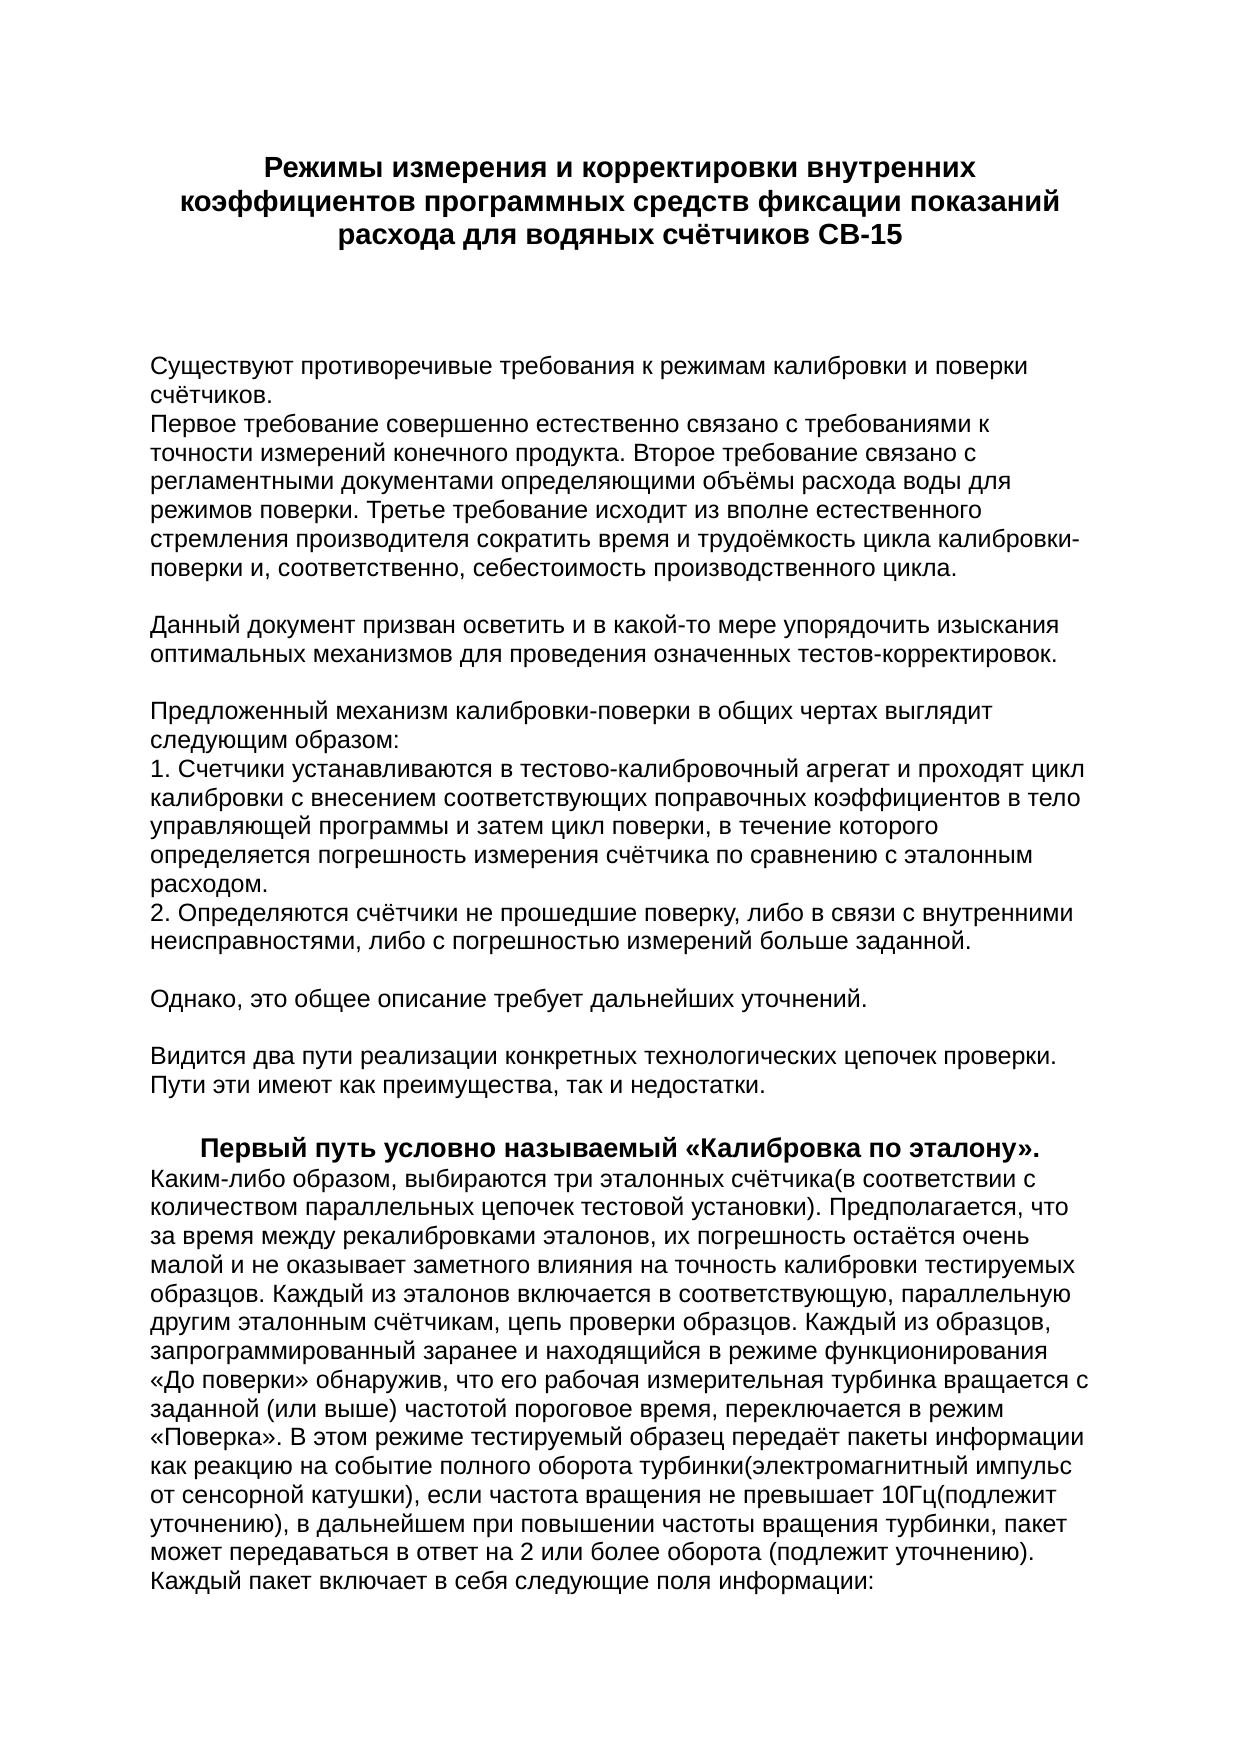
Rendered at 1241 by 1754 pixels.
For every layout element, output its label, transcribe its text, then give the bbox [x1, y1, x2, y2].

text 1. Счетчики устанавливаются в тестово-калибровочный агрегат и проходят цикл калибровки с внесением соответствующих поправочных коэффициентов в тело управляющей программы и затем цикл поверки, в течение которого определяется погрешность измерения счётчика по сравнению с эталонным расходом. [150, 754, 1090, 897]
text Данный документ призван осветить и в какой-то мере упорядочить изыскания оптимальных механизмов для проведения означенных тестов-корректировок. [150, 610, 1090, 667]
text Режимы измерения и корректировки внутренних коэффициентов программных средств фиксации показаний расхода для водяных счётчиков СВ-15 [150, 150, 1090, 251]
text Однако, это общее описание требует дальнейших уточнений. [150, 984, 1090, 1012]
text Видится два пути реализации конкретных технологических цепочек проверки. Пути эти имеют как преимущества, так и недостатки. [150, 1041, 1090, 1099]
text Первое требование совершенно естественно связано с требованиями к точности измерений конечного продукта. Второе требование связано с регламентными документами определяющими объёмы расхода воды для режимов поверки. Третье требование исходит из вполне естественного стремления производителя сократить время и трудоёмкость цикла калибровки-поверки и, соответственно, себестоимость производственного цикла. [150, 409, 1090, 581]
text 2. Определяются счётчики не прошедшие поверку, либо в связи с внутренними неисправностями, либо с погрешностью измерений больше заданной. [150, 897, 1090, 955]
text Каким-либо образом, выбираются три эталонных счётчика(в соответствии с количеством параллельных цепочек тестовой установки). Предполагается, что за время между рекалибровками эталонов, их погрешность остаётся очень малой и не оказывает заметного влияния на точность калибровки тестируемых образцов. Каждый из эталонов включается в соответствующую, параллельную другим эталонным счётчикам, цепь проверки образцов. Каждый из образцов, запрограммированный заранее и находящийся в режиме функционирования «До поверки» обнаружив, что его рабочая измерительная турбинка вращается с заданной (или выше) частотой пороговое время, переключается в режим «Поверка». В этом режиме тестируемый образец передаёт пакеты информации как реакцию на событие полного оборота турбинки(электромагнитный импульс от сенсорной катушки), если частота вращения не превышает 10Гц(подлежит уточнению), в дальнейшем при повышении частоты вращения турбинки, пакет может передаваться в ответ на 2 или более оборота (подлежит уточнению). [150, 1163, 1090, 1566]
text Предложенный механизм калибровки-поверки в общих чертах выглядит следующим образом: [150, 696, 1090, 754]
text Каждый пакет включает в себя следующие поля информации: [150, 1566, 1090, 1595]
text Первый путь условно называемый «Калибровка по эталону». [150, 1132, 1090, 1163]
text Существуют противоречивые требования к режимам калибровки и поверки счётчиков. [150, 351, 1090, 409]
